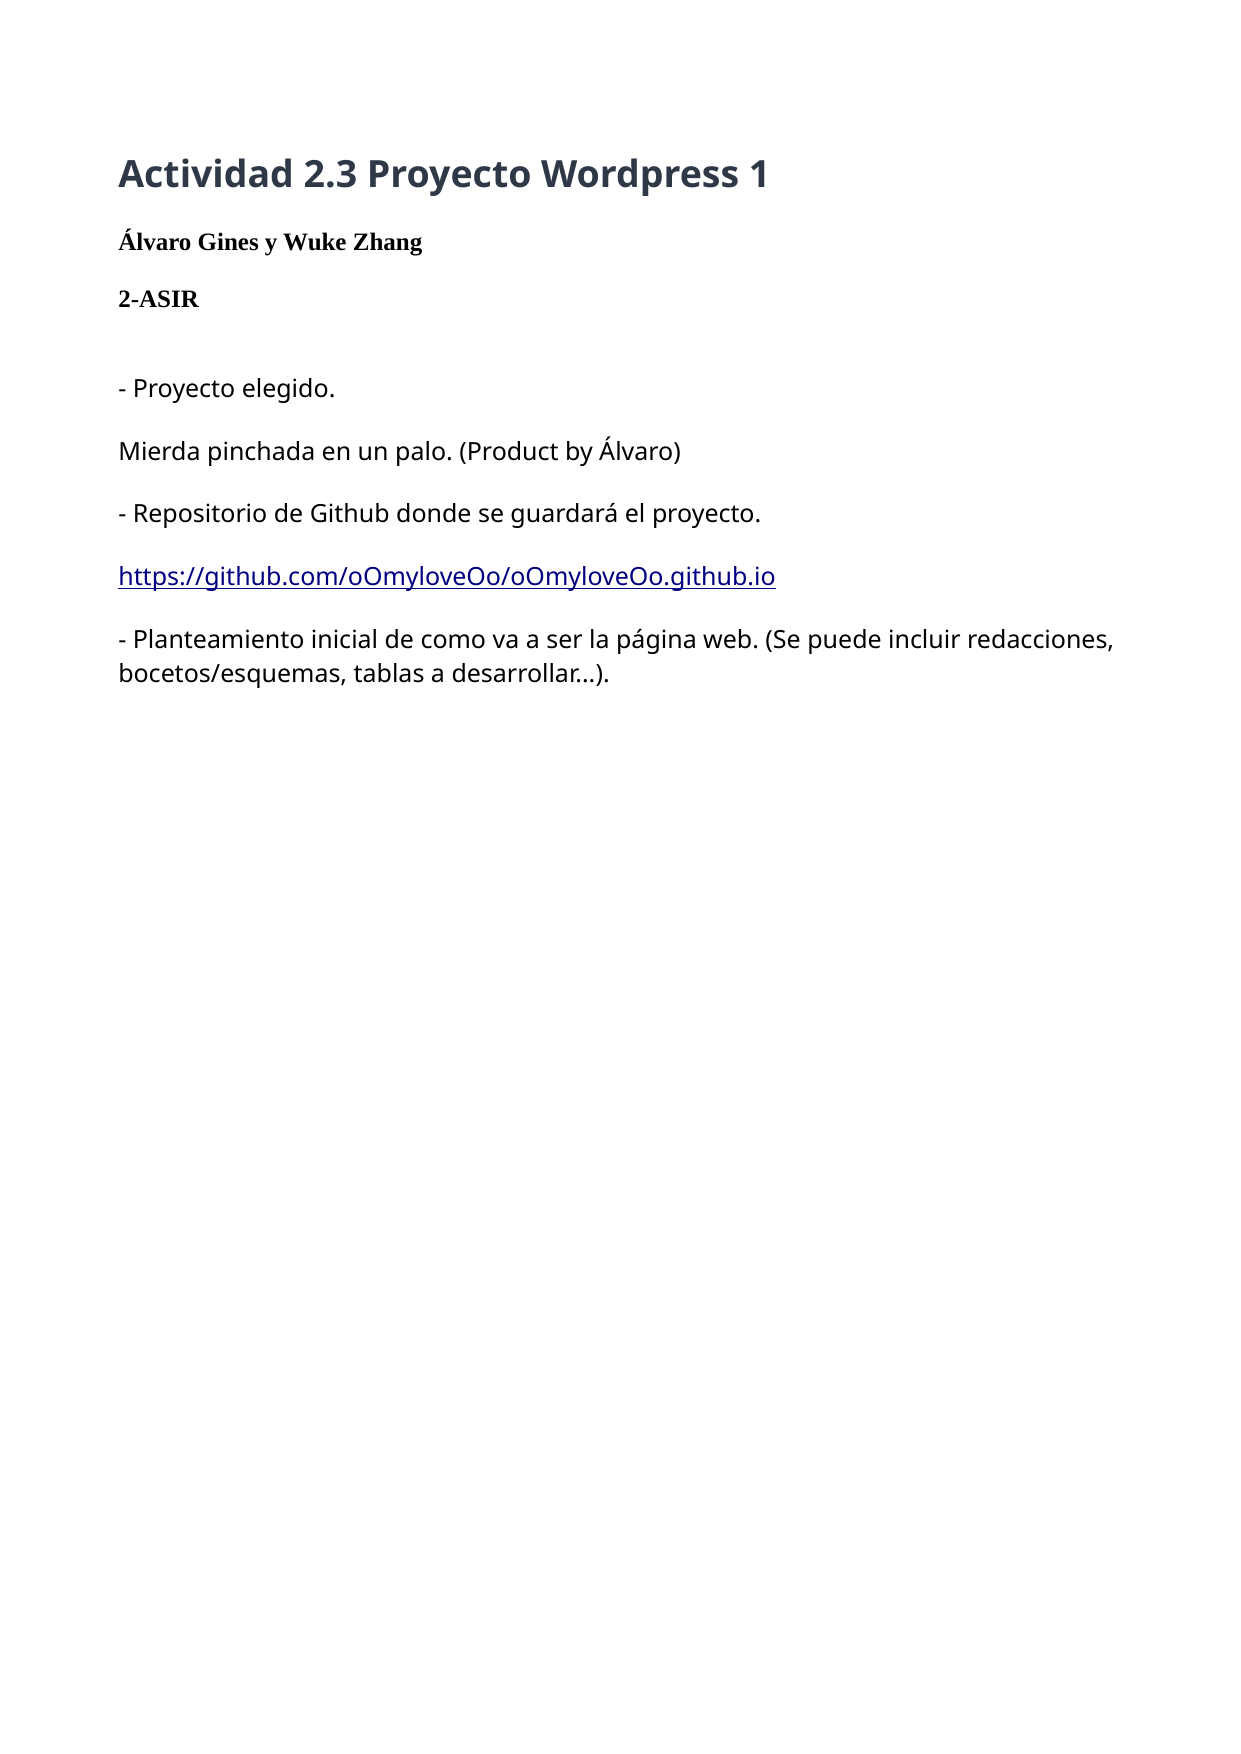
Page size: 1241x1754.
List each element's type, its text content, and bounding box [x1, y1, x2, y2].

text Actividad 2.3 Proyecto Wordpress 1 [118, 118, 1122, 198]
text - Repositorio de Github donde se guardará el proyecto. [118, 496, 1122, 530]
text Álvaro Gines y Wuke Zhang [118, 227, 1122, 255]
text Mierda pinchada en un palo. (Product by Álvaro) [118, 433, 1122, 467]
text - Proyecto elegido. [118, 370, 1122, 404]
text 2-ASIR [118, 284, 1122, 313]
text https://github.com/oOmyloveOo/oOmyloveOo.github.io [118, 559, 1122, 593]
text - Planteamiento inicial de como va a ser la página web. (Se puede incluir redacciones, bocetos/esquemas, tablas a desarrollar...). [118, 622, 1122, 690]
